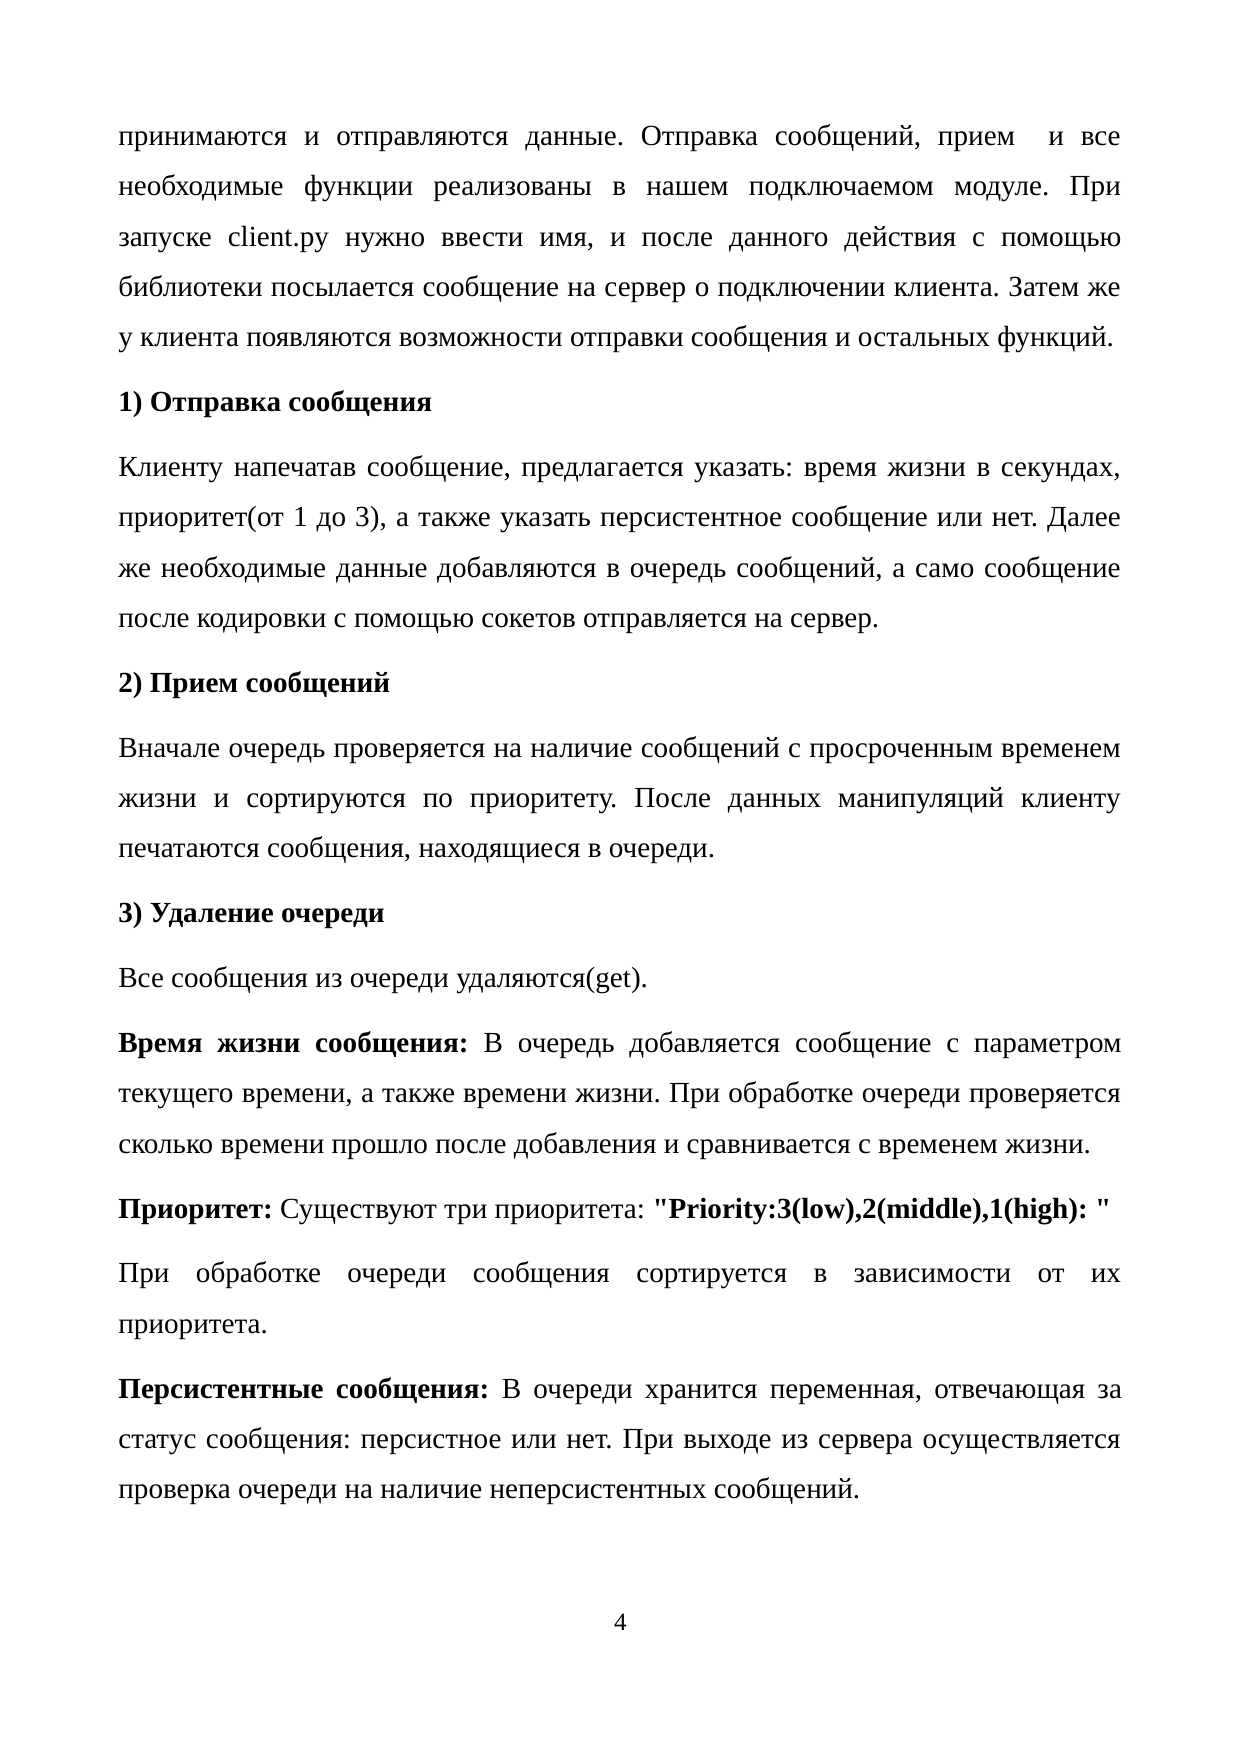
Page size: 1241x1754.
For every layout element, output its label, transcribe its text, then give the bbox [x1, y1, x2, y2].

text 1) Отправка сообщения [118, 384, 1122, 418]
text 3) Удаление очереди [118, 895, 1122, 929]
text Персистентные сообщения: В очереди хранится переменная, отвечающая за статус сообщения: персистное или нет. При выходе из сервера осуществляется проверка очереди на наличие неперсистентных сообщений. [118, 1371, 1122, 1505]
text Все сообщения из очереди удаляются(get). [118, 960, 1122, 994]
text Приоритет: Существуют три приоритета: "Priority:3(low),2(middle),1(high): " [118, 1191, 1122, 1224]
text При обработке очереди сообщения сортируется в зависимости от их приоритета. [118, 1256, 1122, 1339]
text Клиенту напечатав сообщение, предлагается указать: время жизни в секундах, приоритет(от 1 до 3), а также указать персистентное сообщение или нет. Далее же необходимые данные добавляются в очередь сообщений, а само сообщение после кодировки с помощью сокетов отправляется на сервер. [118, 449, 1122, 634]
text принимаются и отправляются данные. Отправка сообщений, прием и все необходимые функции реализованы в нашем подключаемом модуле. При запуске client.py нужно ввести имя, и после данного действия с помощью библиотеки посылается сообщение на сервер о подключении клиента. Затем же у клиента появляются возможности отправки сообщения и остальных функций. [118, 118, 1122, 353]
text 2) Прием сообщений [118, 665, 1122, 698]
text Вначале очередь проверяется на наличие сообщений с просроченным временем жизни и сортируются по приоритету. После данных манипуляций клиенту печатаются сообщения, находящиеся в очереди. [118, 730, 1122, 864]
text Время жизни сообщения: В очередь добавляется сообщение с параметром текущего времени, а также времени жизни. При обработке очереди проверяется сколько времени прошло после добавления и сравнивается с временем жизни. [118, 1025, 1122, 1159]
